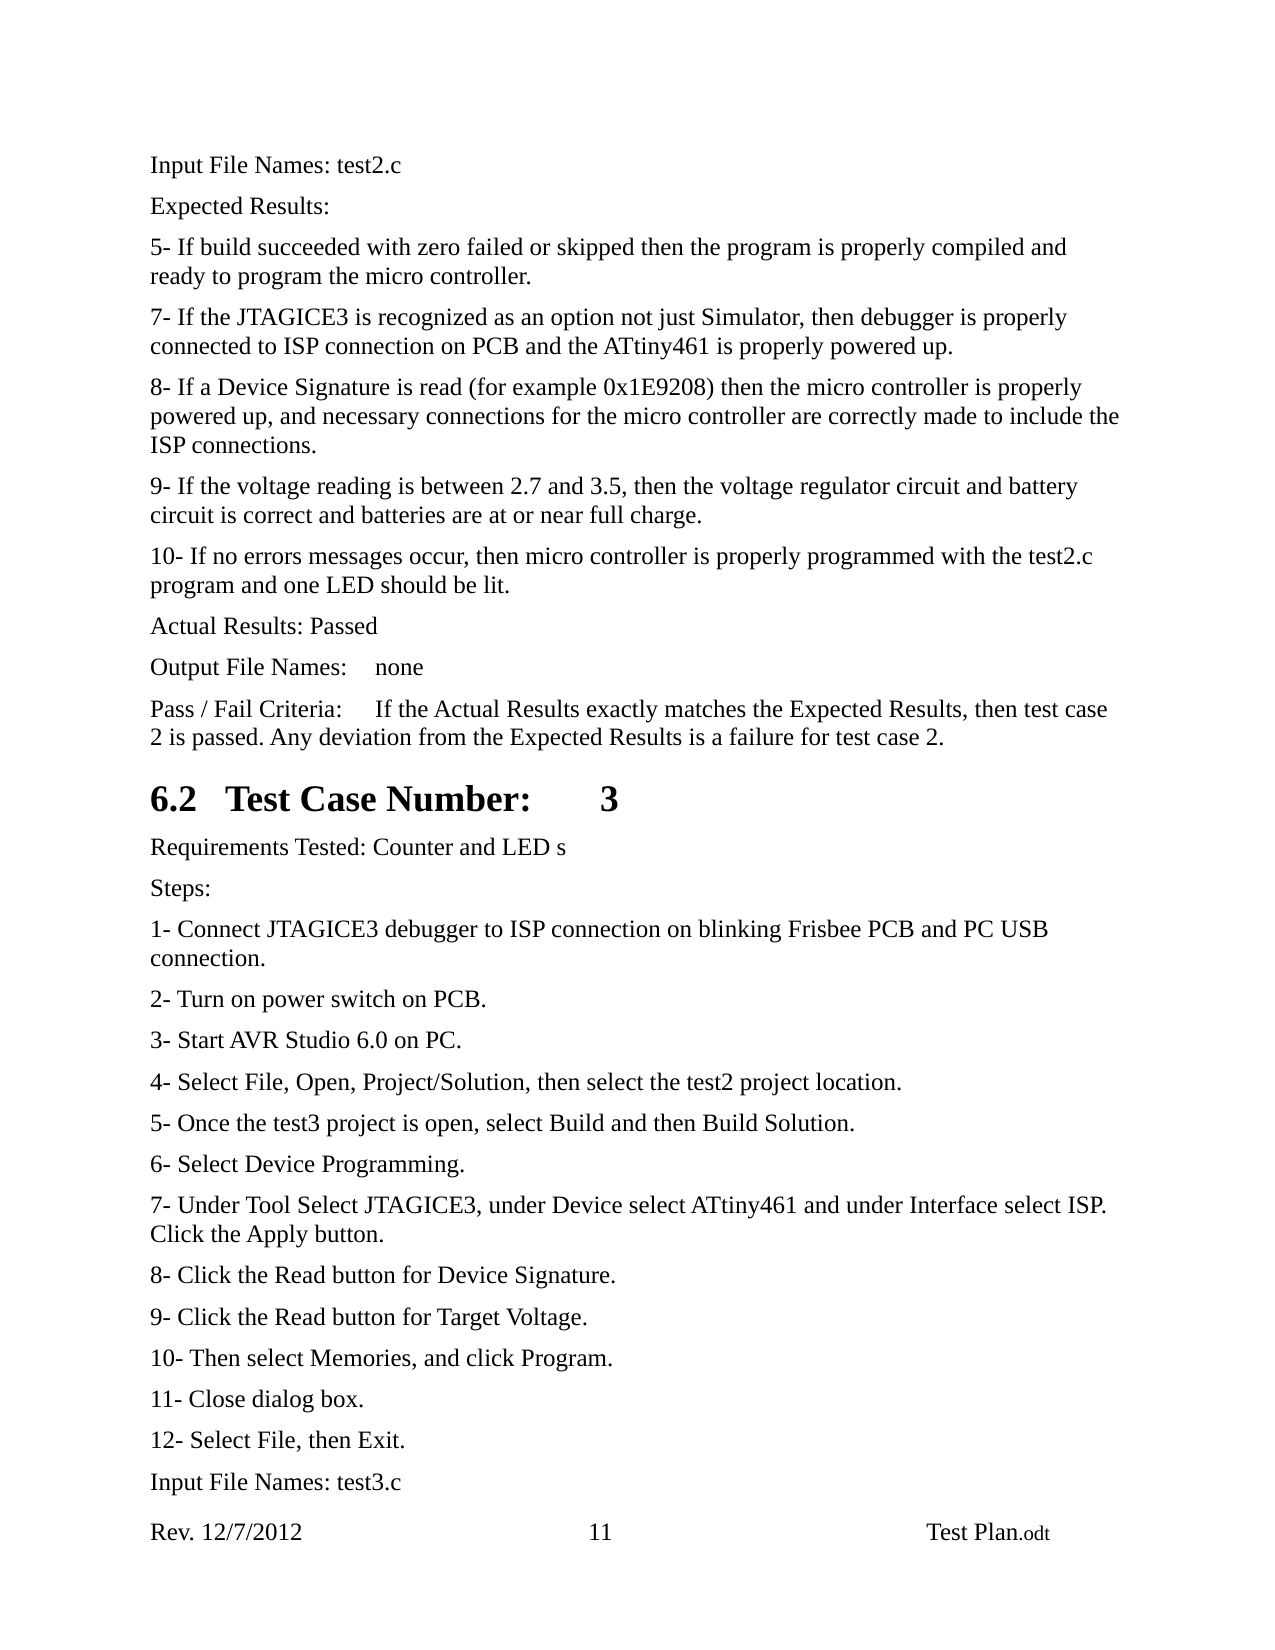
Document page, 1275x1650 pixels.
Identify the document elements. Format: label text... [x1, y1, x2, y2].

text 8- Click the Read button for Device Signature. [150, 1261, 1125, 1289]
text 5- Once the test3 project is open, select Build and then Build Solution. [150, 1108, 1125, 1137]
text 12- Select File, then Exit. [150, 1426, 1125, 1454]
text 10- Then select Memories, and click Program. [150, 1343, 1125, 1372]
text Output File Names: none [150, 652, 1125, 681]
text Steps: [150, 873, 1125, 902]
text 1- Connect JTAGICE3 debugger to ISP connection on blinking Frisbee PCB and PC USB connection. [150, 914, 1125, 972]
text 7- If the JTAGICE3 is recognized as an option not just Simulator, then debugger is properly connected to ISP connection on PCB and the ATtiny461 is properly powered up. [150, 302, 1125, 360]
text 9- If the voltage reading is between 2.7 and 3.5, then the voltage regulator circuit and battery circuit is correct and batteries are at or near full charge. [150, 471, 1125, 529]
subtitle 6.2 Test Case Number: 3 [150, 776, 1125, 819]
text 2- Turn on power switch on PCB. [150, 984, 1125, 1013]
text Actual Results: Passed [150, 611, 1125, 640]
text 10- If no errors messages occur, then micro controller is properly programmed with the test2.c program and one LED should be lit. [150, 541, 1125, 599]
text Input File Names: test2.c [150, 150, 1125, 179]
text 3- Start AVR Studio 6.0 on PC. [150, 1026, 1125, 1054]
text 4- Select File, Open, Project/Solution, then select the test2 project location. [150, 1067, 1125, 1096]
text 6- Select Device Programming. [150, 1149, 1125, 1178]
text 5- If build succeeded with zero failed or skipped then the program is properly compiled and ready to program the micro controller. [150, 232, 1125, 290]
text Input File Names: test3.c [150, 1467, 1125, 1496]
text 7- Under Tool Select JTAGICE3, under Device select ATtiny461 and under Interface select ISP. Click the Apply button. [150, 1191, 1125, 1248]
text Pass / Fail Criteria: If the Actual Results exactly matches the Expected Results, then test case 2 is passed. Any deviation from the Expected Results is a failure for test case 2. [150, 694, 1125, 751]
text 11- Close dialog box. [150, 1384, 1125, 1413]
text Expected Results: [150, 191, 1125, 220]
text Requirements Tested: Counter and LED s [150, 832, 1125, 861]
text 9- Click the Read button for Target Voltage. [150, 1302, 1125, 1331]
text 8- If a Device Signature is read (for example 0x1E9208) then the micro controller is properly powered up, and necessary connections for the micro controller are correctly made to include the ISP connections. [150, 372, 1125, 459]
